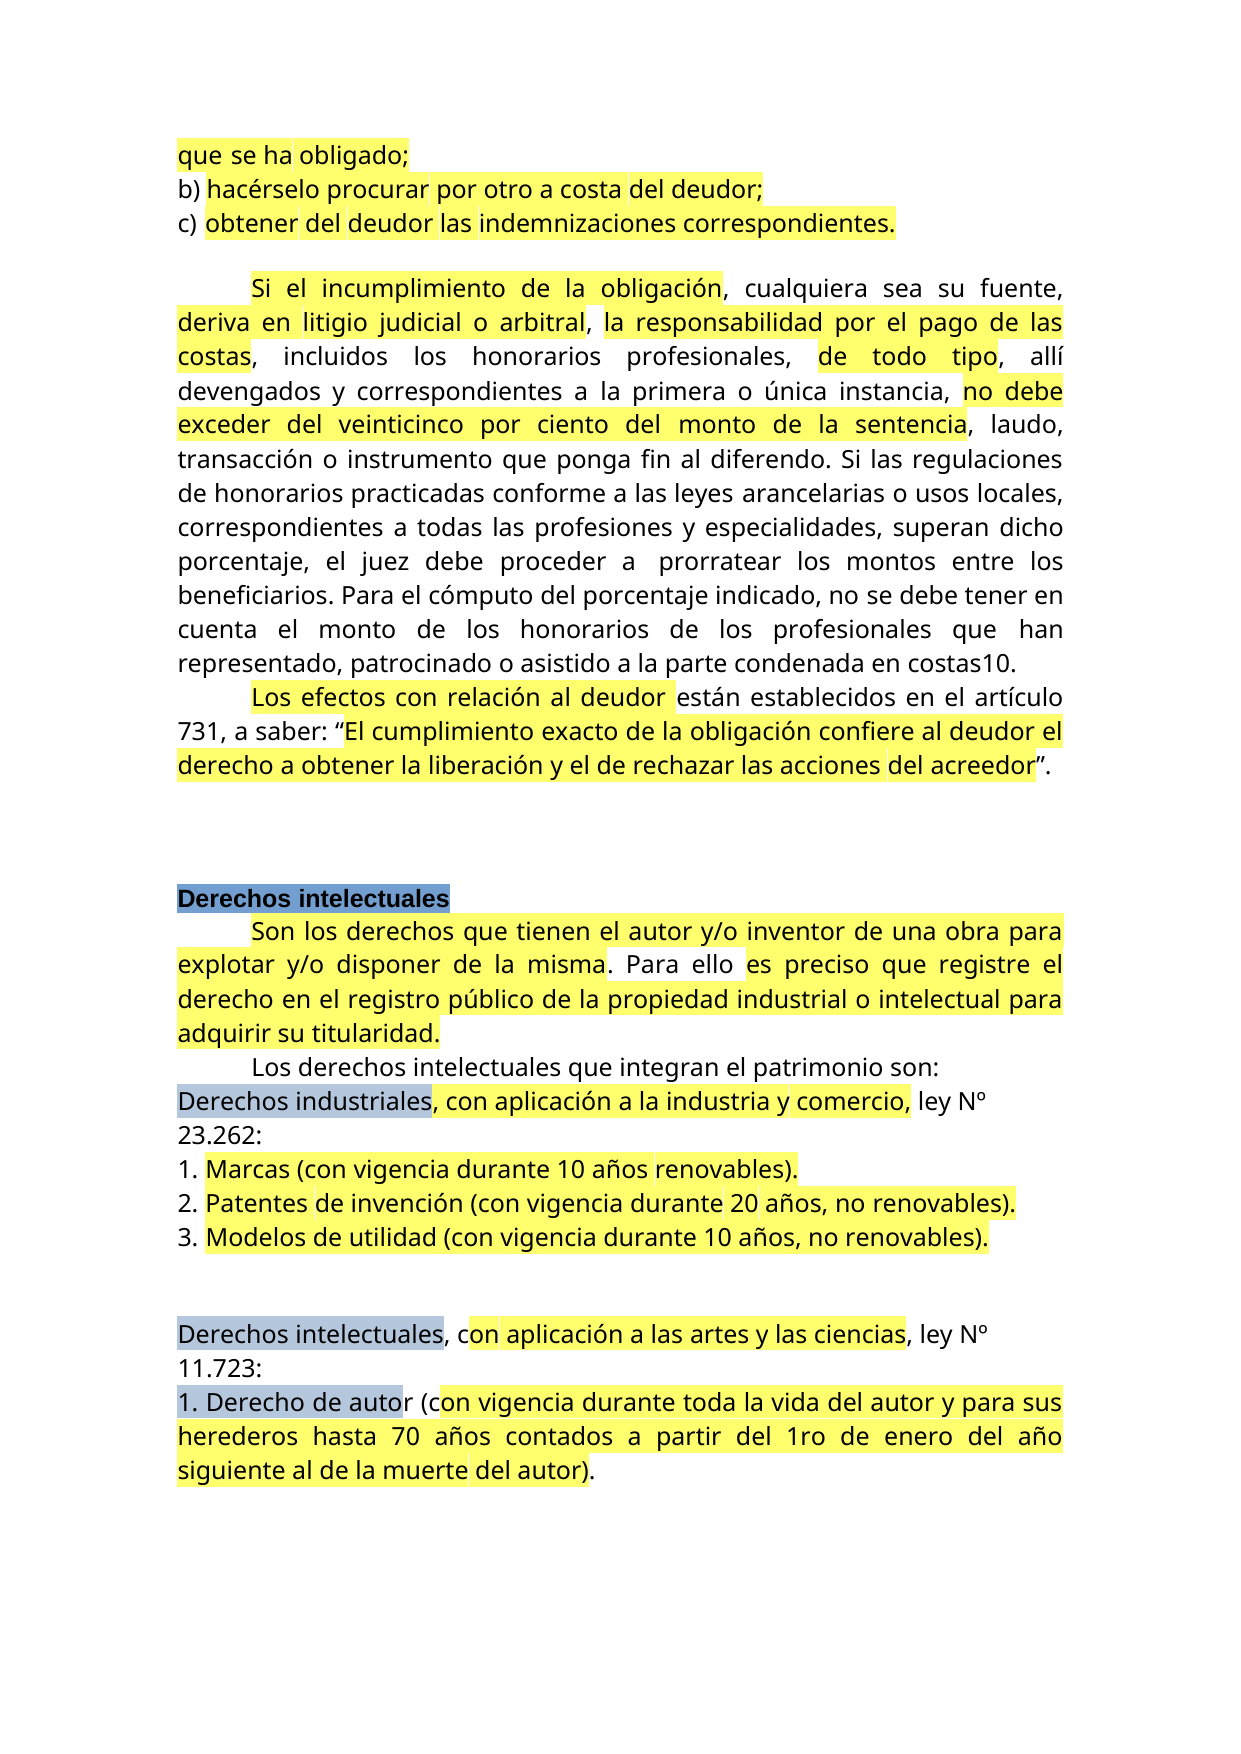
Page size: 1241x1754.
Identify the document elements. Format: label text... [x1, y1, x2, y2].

list Derechos intelectuales, con aplicación a las artes y las ciencias, ley Nº 11.723: [177, 1316, 1051, 1384]
text Si el incumplimiento de la obligación, cualquiera sea su fuente, deriva en litigio judicial o arbitral, la responsabilidad por el pago de las costas, incluidos los honorarios profesionales, de todo tipo, allí devengados y correspondientes a la primera o única instancia, no debe exceder del veinticinco por ciento del monto de la sentencia, laudo, transacción o instrumento que ponga fin al diferendo. Si las regulaciones de honorarios practicadas conforme a las leyes arancelarias o usos locales, correspondientes a todas las profesiones y especialidades, superan dicho porcentaje, el juez debe proceder a prorratear los montos entre los beneficiarios. Para el cómputo del porcentaje indicado, no se debe tener en cuenta el monto de los honorarios de los profesionales que han representado, patrocinado o asistido a la parte condenada en costas10. [177, 271, 1064, 680]
list obtener del deudor las indemnizaciones correspondientes. [177, 206, 1076, 240]
text Son los derechos que tienen el autor y/o inventor de una obra para explotar y/o disponer de la misma. Para ello es preciso que registre el derecho en el registro público de la propiedad industrial o intelectual para adquirir su titularidad. [177, 913, 1063, 1049]
text 1. Derecho de autor (con vigencia durante toda la vida del autor y para sus herederos hasta 70 años contados a partir del 1ro de enero del año siguiente al de la muerte del autor). [177, 1384, 1063, 1487]
text Los derechos intelectuales que integran el patrimonio son: [251, 1049, 1076, 1083]
subtitle Derechos intelectuales [177, 884, 1076, 913]
list hacérselo procurar por otro a costa del deudor; [177, 172, 1076, 206]
list Marcas (con vigencia durante 10 años renovables). [177, 1152, 1076, 1186]
text Derechos industriales, con aplicación a la industria y comercio, ley Nº 23.262: [177, 1083, 1076, 1152]
text Los efectos con relación al deudor están establecidos en el artículo 731, a saber: “El cumplimiento exacto de la obligación confiere al deudor el derecho a obtener la liberación y el de rechazar las acciones del acreedor”. [177, 680, 1063, 782]
list Modelos de utilidad (con vigencia durante 10 años, no renovables). [177, 1220, 1051, 1254]
list Patentes de invención (con vigencia durante 20 años, no renovables). [177, 1186, 1076, 1220]
list que se ha obligado; [177, 137, 1063, 172]
